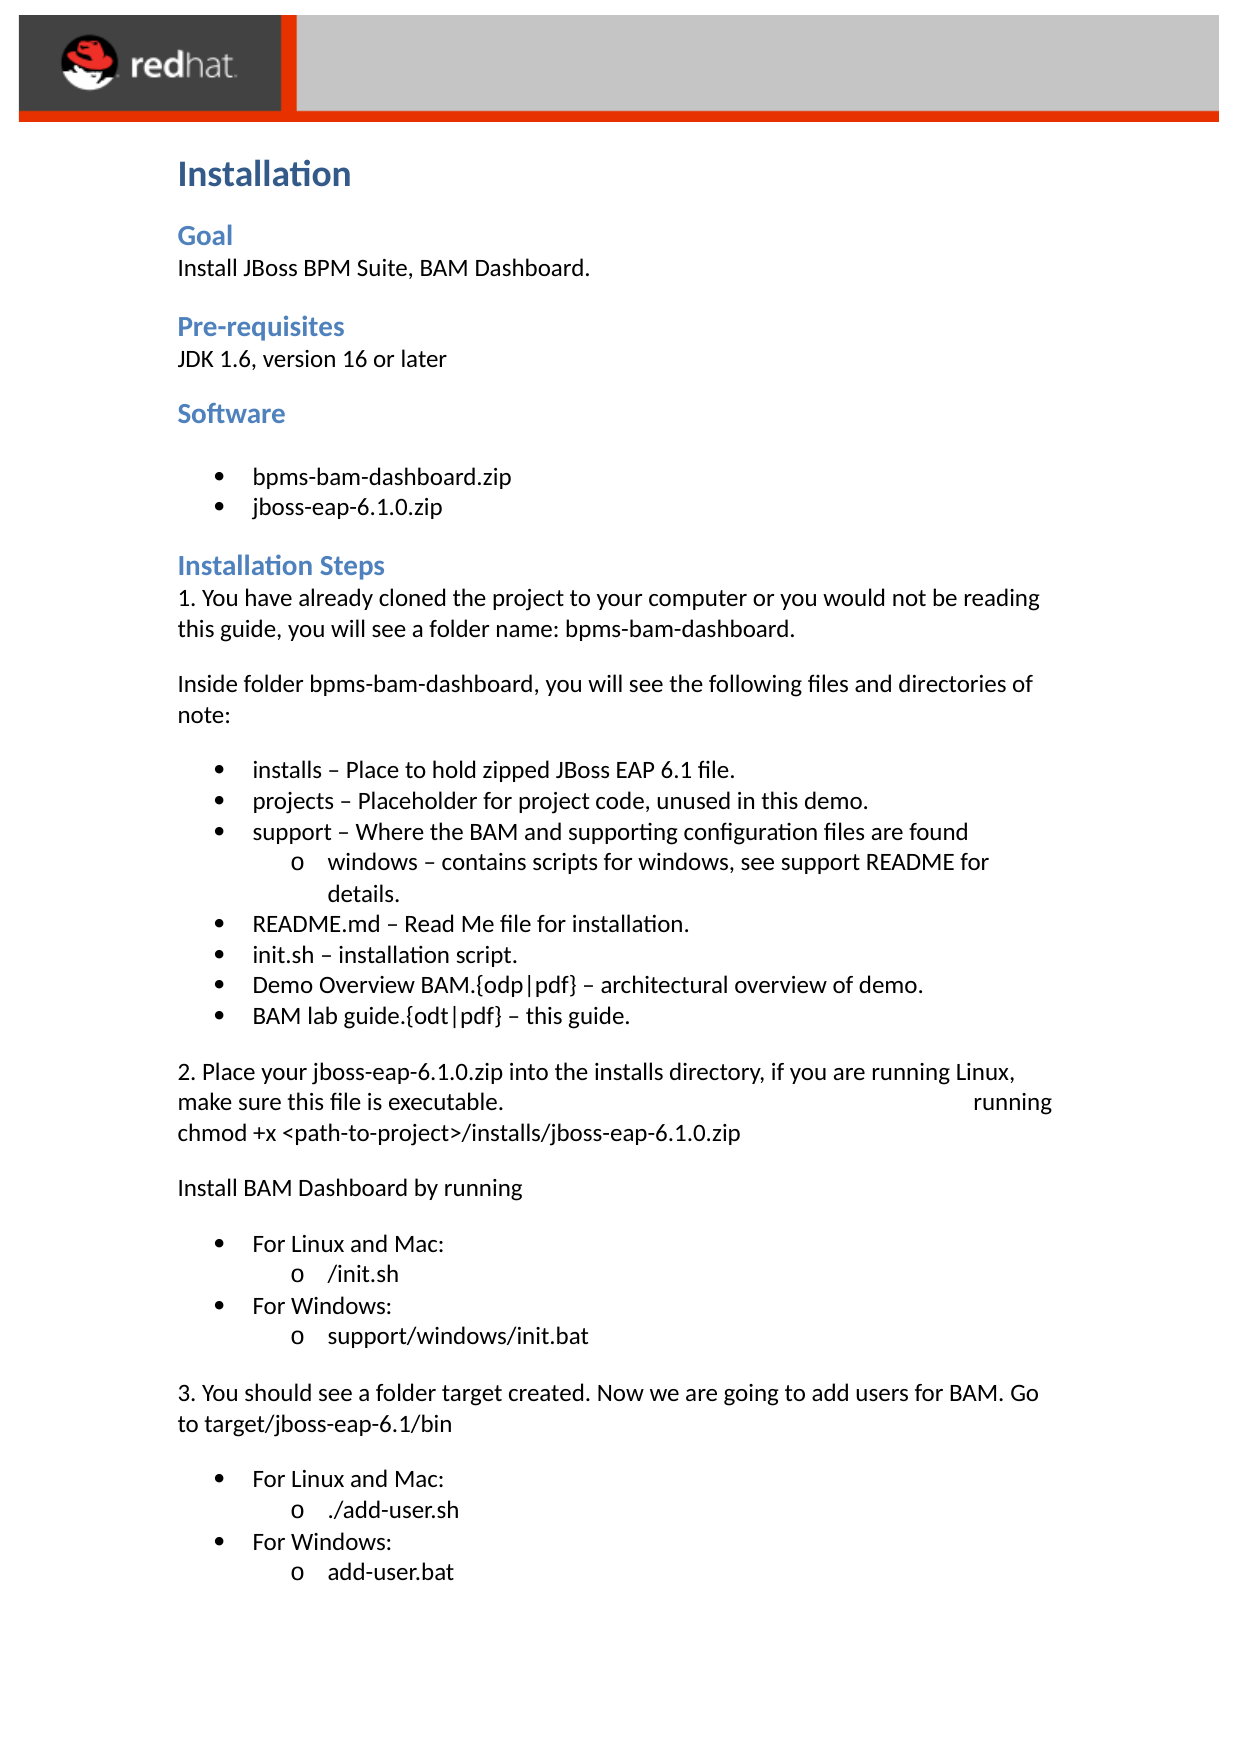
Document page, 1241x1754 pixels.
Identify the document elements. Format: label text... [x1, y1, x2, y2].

list projects – Placeholder for project code, unused in this demo. [215, 785, 1053, 816]
list For Linux and Mac: [215, 1463, 1053, 1494]
text JDK 1.6, version 16 or later [177, 343, 1053, 374]
subtitle Installation Steps [177, 547, 1053, 583]
text 3. You should see a folder target created. Now we are going to add users for BAM. Go to target/jboss-eap-6.1/bin [177, 1377, 1053, 1438]
list /init.sh [290, 1258, 1053, 1290]
text 1. You have already cloned the project to your computer or you would not be reading this guide, you will see a folder name: bpms-bam-dashboard. [177, 583, 1053, 644]
list add-user.bat [290, 1556, 1053, 1588]
list installs – Place to hold zipped JBoss EAP 6.1 file. [215, 755, 1053, 785]
list jboss-eap-6.1.0.zip [215, 491, 1053, 522]
list bpms-bam-dashboard.zip [215, 461, 1053, 491]
list Demo Overview BAM.{odp|pdf} – architectural overview of demo. [215, 969, 1053, 1000]
list support/windows/init.bat [290, 1321, 1053, 1352]
list For Windows: [215, 1526, 1053, 1556]
text Install JBoss BPM Suite, BAM Dashboard. [177, 252, 1053, 283]
list init.sh – installation script. [215, 939, 1053, 969]
text Inside folder bpms-bam-dashboard, you will see the following files and directories of note: [177, 669, 1053, 730]
list support – Where the BAM and supporting configuration files are found [215, 816, 1053, 846]
list BAM lab guide.{odt|pdf} – this guide. [215, 1000, 1053, 1031]
list For Linux and Mac: [215, 1228, 1053, 1258]
list ./add-user.sh [290, 1494, 1053, 1526]
list For Windows: [215, 1290, 1053, 1321]
text Install BAM Dashboard by running [177, 1172, 1053, 1203]
list README.md – Read Me file for installation. [215, 908, 1053, 939]
list windows – contains scripts for windows, see support README for details. [290, 846, 1053, 908]
subtitle Installation [177, 150, 1053, 196]
subtitle Software [177, 395, 1053, 430]
subtitle Pre-requisites [177, 308, 1053, 343]
subtitle Goal [177, 217, 1053, 252]
text 2. Place your jboss-eap-6.1.0.zip into the installs directory, if you are running Linux, make sure this file is executable. running chmod +x <path-to-project>/installs/jboss-eap-6.1.0.zip [177, 1056, 1053, 1147]
